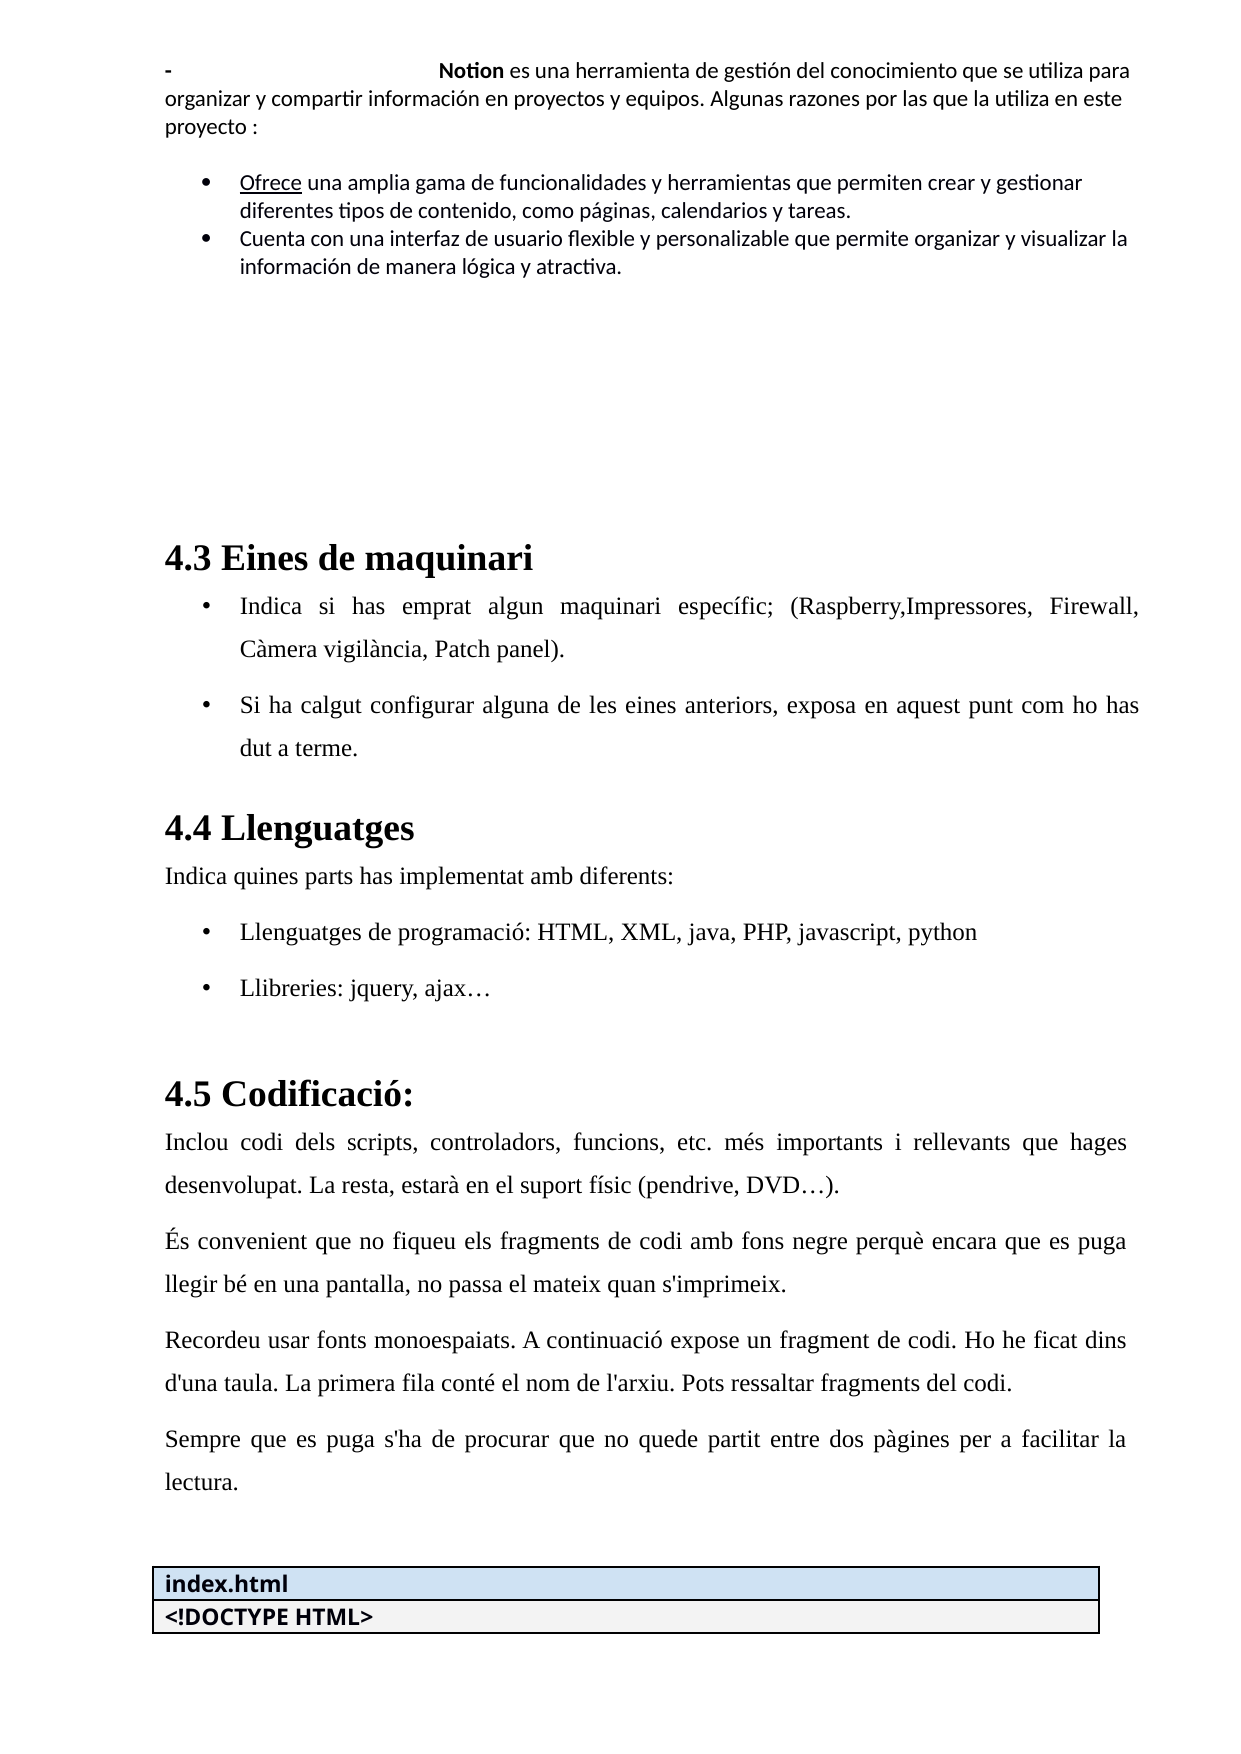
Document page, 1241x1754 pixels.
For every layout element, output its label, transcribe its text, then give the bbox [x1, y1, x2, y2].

list Llenguatges de programació: HTML, XML, java, PHP, javascript, python [202, 917, 1140, 946]
text Recordeu usar fonts monoespaiats. A continuació expose un fragment de codi. Ho he ficat dins d'una taula. La primera fila conté el nom de l'arxiu. Pots ressaltar fragments del codi. [164, 1325, 1128, 1397]
text Inclou codi dels scripts, controladors, funcions, etc. més importants i rellevants que hages desenvolupat. La resta, estarà en el suport físic (pendrive, DVD…). [164, 1127, 1128, 1199]
text És convenient que no fiqueu els fragments de codi amb fons negre perquè encara que es puga llegir bé en una pantalla, no passa el mateix quan s'imprimeix. [164, 1226, 1128, 1298]
list Llibreries: jquery, ajax… [202, 973, 1140, 1001]
table_cell <!DOCTYPE HTML> [154, 1601, 1098, 1632]
list Ofrece una amplia gama de funcionalidades y herramientas que permiten crear y gestionar diferentes tipos de contenido, como páginas, calendarios y tareas. [202, 168, 1140, 224]
table_header index.html [154, 1568, 1098, 1599]
list Indica si has emprat algun maquinari específic; (Raspberry,Impressores, Firewall, Càmera vigilància, Patch panel). [202, 591, 1140, 663]
list Si ha calgut configurar alguna de les eines anteriors, exposa en aquest punt com ho has dut a terme. [202, 690, 1140, 762]
text -Notion es una herramienta de gestión del conocimiento que se utiliza para organizar y compartir información en proyectos y equipos. Algunas razones por las que la utiliza en este proyecto : [164, 56, 1140, 140]
text Indica quines parts has implementat amb diferents: [164, 861, 1128, 890]
list Cuenta con una interfaz de usuario flexible y personalizable que permite organizar y visualizar la información de manera lógica y atractiva. [202, 224, 1140, 280]
subtitle 4.5 Codificació: [164, 1072, 1140, 1115]
text Sempre que es puga s'ha de procurar que no quede partit entre dos pàgines per a facilitar la lectura. [164, 1424, 1128, 1496]
subtitle 4.3 Eines de maquinari [164, 536, 1140, 579]
subtitle 4.4 Llenguatges [164, 806, 1140, 849]
